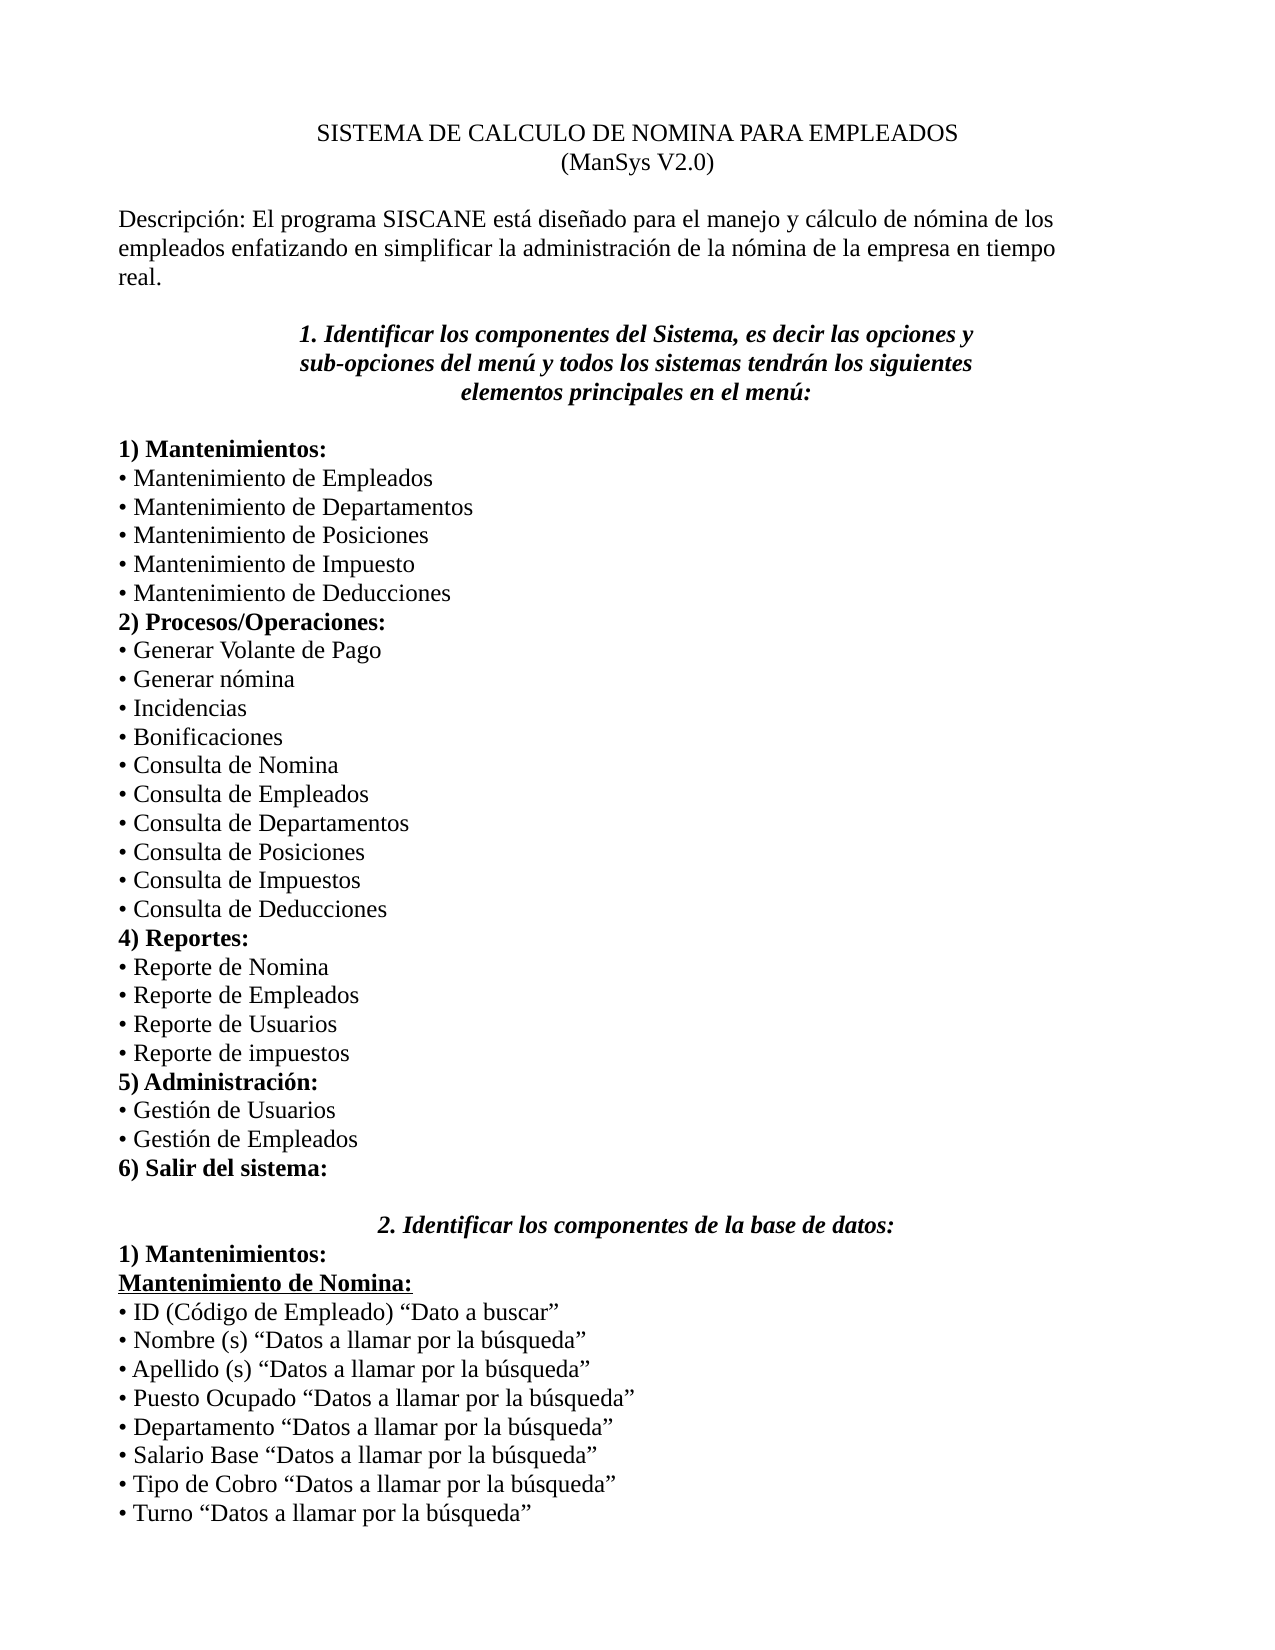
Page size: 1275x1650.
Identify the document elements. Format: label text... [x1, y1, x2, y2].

text • Salario Base “Datos a llamar por la búsqueda” [118, 1441, 1157, 1469]
text • Reporte de Usuarios [118, 1009, 1157, 1038]
text • Mantenimiento de Empleados [118, 463, 1157, 492]
text • Generar nómina [118, 664, 1157, 693]
text • Reporte de impuestos [118, 1038, 1157, 1067]
text Descripción: El programa SISCANE está diseñado para el manejo y cálculo de nómina de los [118, 204, 1157, 233]
text Mantenimiento de Nomina: [118, 1268, 1157, 1297]
text • Mantenimiento de Posiciones [118, 521, 1157, 549]
text • Mantenimiento de Deducciones [118, 578, 1157, 607]
text sub-opciones del menú y todos los sistemas tendrán los siguientes [118, 348, 1157, 377]
text • Reporte de Empleados [118, 981, 1157, 1009]
text • Consulta de Departamentos [118, 808, 1157, 837]
text • Bonificaciones [118, 722, 1157, 751]
text 4) Reportes: [118, 923, 1157, 952]
text • Turno “Datos a llamar por la búsqueda” [118, 1498, 1157, 1527]
text • Gestión de Usuarios [118, 1096, 1157, 1124]
text • Puesto Ocupado “Datos a llamar por la búsqueda” [118, 1383, 1157, 1412]
text • Gestión de Empleados [118, 1124, 1157, 1153]
text • Apellido (s) “Datos a llamar por la búsqueda” [118, 1354, 1157, 1383]
text elementos principales en el menú: [118, 377, 1157, 406]
text • Consulta de Impuestos [118, 866, 1157, 894]
text • Consulta de Posiciones [118, 837, 1157, 866]
text • Generar Volante de Pago [118, 636, 1157, 664]
text 6) Salir del sistema: [118, 1153, 1157, 1182]
text 2) Procesos/Operaciones: [118, 607, 1157, 636]
text empleados enfatizando en simplificar la administración de la nómina de la empresa en tiempo [118, 233, 1157, 262]
text • Departamento “Datos a llamar por la búsqueda” [118, 1412, 1157, 1441]
text • Tipo de Cobro “Datos a llamar por la búsqueda” [118, 1469, 1157, 1498]
text • Consulta de Deducciones [118, 894, 1157, 923]
text • Mantenimiento de Departamentos [118, 492, 1157, 521]
text • Mantenimiento de Impuesto [118, 549, 1157, 578]
text • Nombre (s) “Datos a llamar por la búsqueda” [118, 1326, 1157, 1354]
text • ID (Código de Empleado) “Dato a buscar” [118, 1297, 1157, 1326]
text 1) Mantenimientos: [118, 434, 1157, 463]
text SISTEMA DE CALCULO DE NOMINA PARA EMPLEADOS [118, 118, 1157, 147]
text 1) Mantenimientos: [118, 1239, 1157, 1268]
text • Consulta de Nomina [118, 751, 1157, 779]
text • Reporte de Nomina [118, 952, 1157, 981]
text 5) Administración: [118, 1067, 1157, 1096]
text real. [118, 262, 1157, 291]
text 1. Identificar los componentes del Sistema, es decir las opciones y [118, 319, 1157, 348]
text • Consulta de Empleados [118, 779, 1157, 808]
text • Incidencias [118, 693, 1157, 722]
text 2. Identificar los componentes de la base de datos: [118, 1211, 1157, 1239]
text (ManSys V2.0) [118, 147, 1157, 176]
